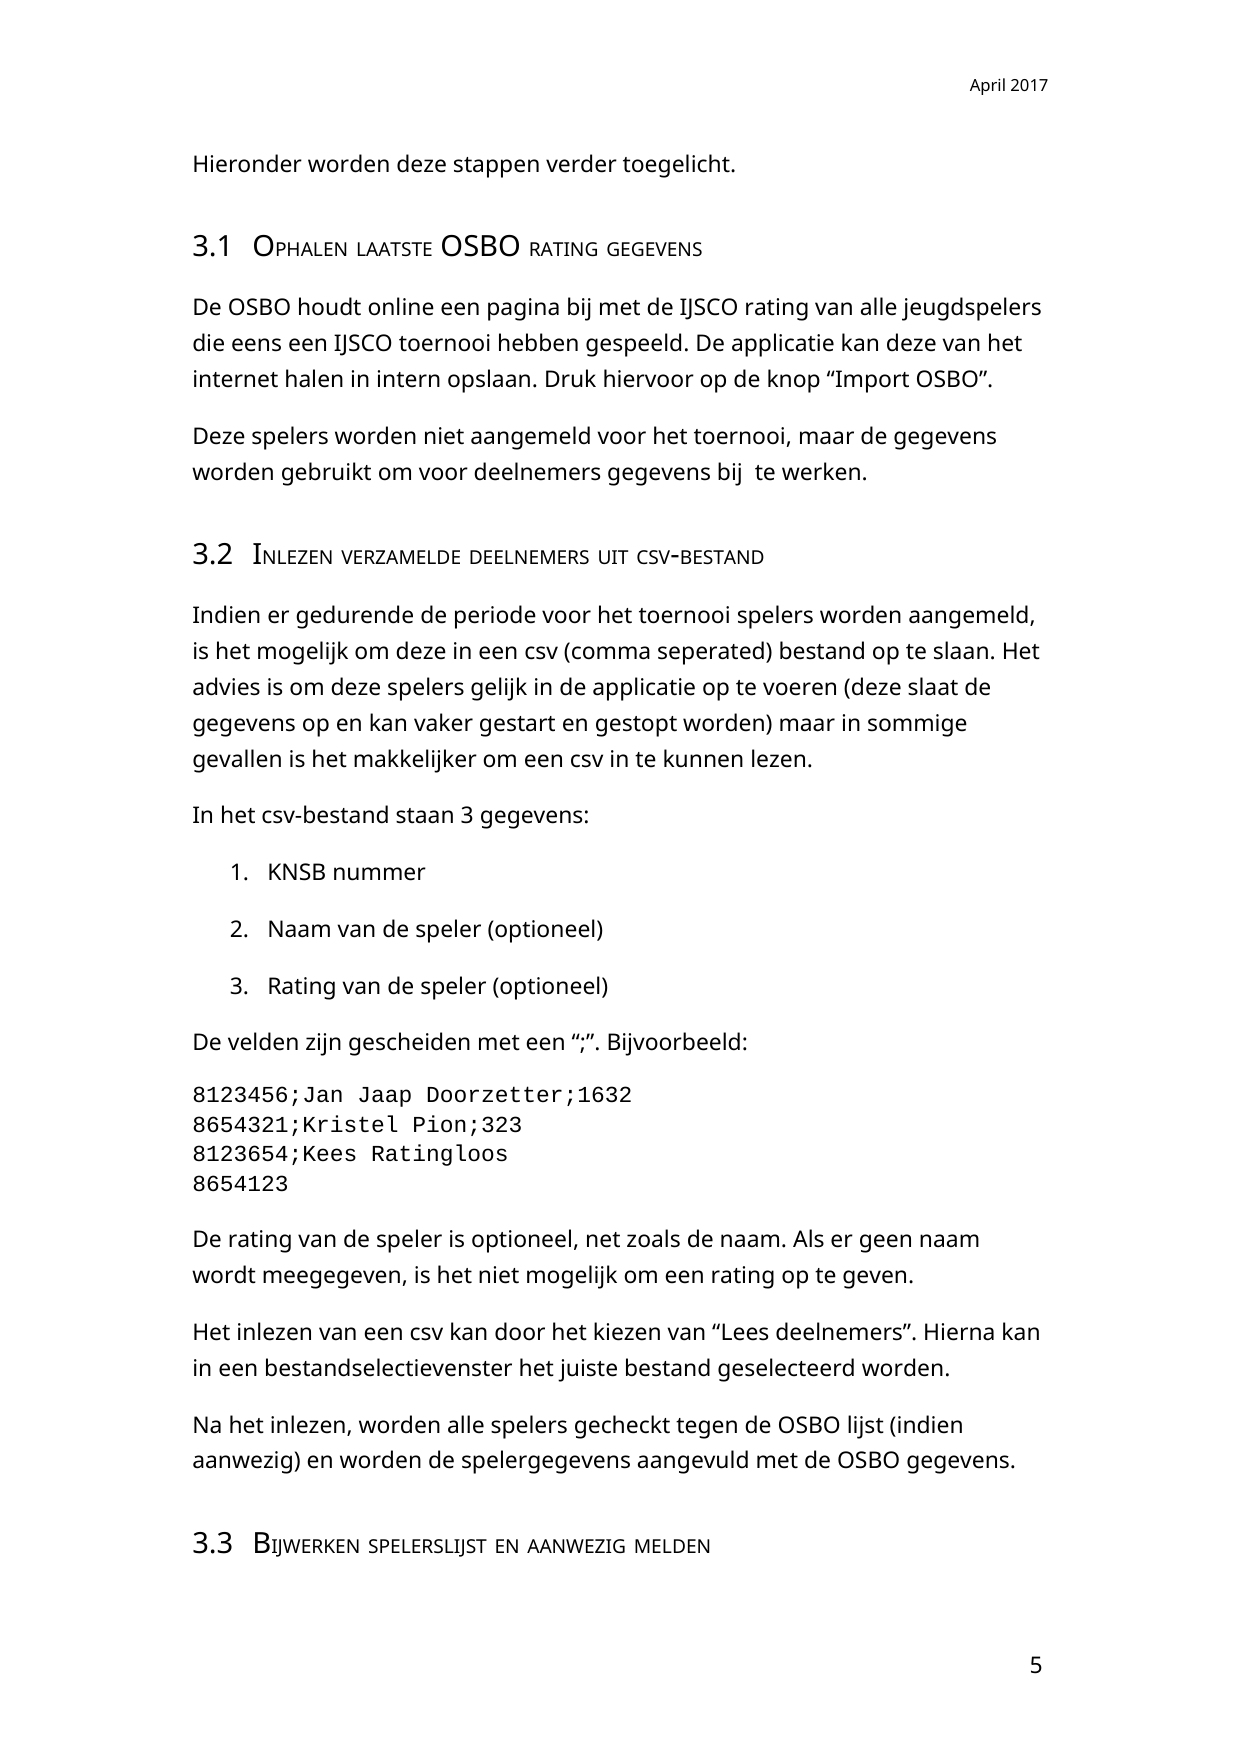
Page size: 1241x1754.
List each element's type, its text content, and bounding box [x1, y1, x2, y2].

text De rating van de speler is optioneel, net zoals de naam. Als er geen naam wordt meegegeven, is het niet mogelijk om een rating op te geven. [192, 1223, 1048, 1290]
subtitle Ophalen laatste OSBO rating gegevens [192, 225, 1048, 265]
text De velden zijn gescheiden met een “;”. Bijvoorbeeld: [192, 1026, 1048, 1058]
text Deze spelers worden niet aangemeld voor het toernooi, maar de gegevens worden gebruikt om voor deelnemers gegevens bij te werken. [192, 419, 1048, 487]
text In het csv-bestand staan 3 gegevens: [192, 799, 1048, 831]
subtitle Bijwerken spelerslijst en aanwezig melden [192, 1522, 1048, 1562]
text De OSBO houdt online een pagina bij met de IJSCO rating van alle jeugdspelers die eens een IJSCO toernooi hebben gespeeld. De applicatie kan deze van het internet halen in intern opslaan. Druk hiervoor op de knop “Import OSBO”. [192, 291, 1048, 394]
text Indien er gedurende de periode voor het toernooi spelers worden aangemeld, is het mogelijk om deze in een csv (comma seperated) bestand op te slaan. Het advies is om deze spelers gelijk in de applicatie op te voeren (deze slaat de gegevens op en kan vaker gestart en gestopt worden) maar in sommige gevallen is het makkelijker om een csv in te kunnen lezen. [192, 599, 1048, 774]
list Naam van de speler (optioneel) [229, 913, 1048, 944]
text Hieronder worden deze stappen verder toegelicht. [192, 148, 1048, 179]
text 8123456;Jan Jaap Doorzetter;1632 8654321;Kristel Pion;323 8123654;Kees Ratingloos 8654123 [192, 1083, 1048, 1198]
text Na het inlezen, worden alle spelers gecheckt tegen de OSBO lijst (indien aanwezig) en worden de spelergegevens aangevuld met de OSBO gegevens. [192, 1408, 1048, 1476]
list KNSB nummer [229, 856, 1048, 887]
subtitle Inlezen verzamelde deelnemers uit csv-bestand [192, 533, 1048, 573]
list Rating van de speler (optioneel) [229, 969, 1048, 1001]
text Het inlezen van een csv kan door het kiezen van “Lees deelnemers”. Hierna kan in een bestandselectievenster het juiste bestand geselecteerd worden. [192, 1316, 1048, 1383]
